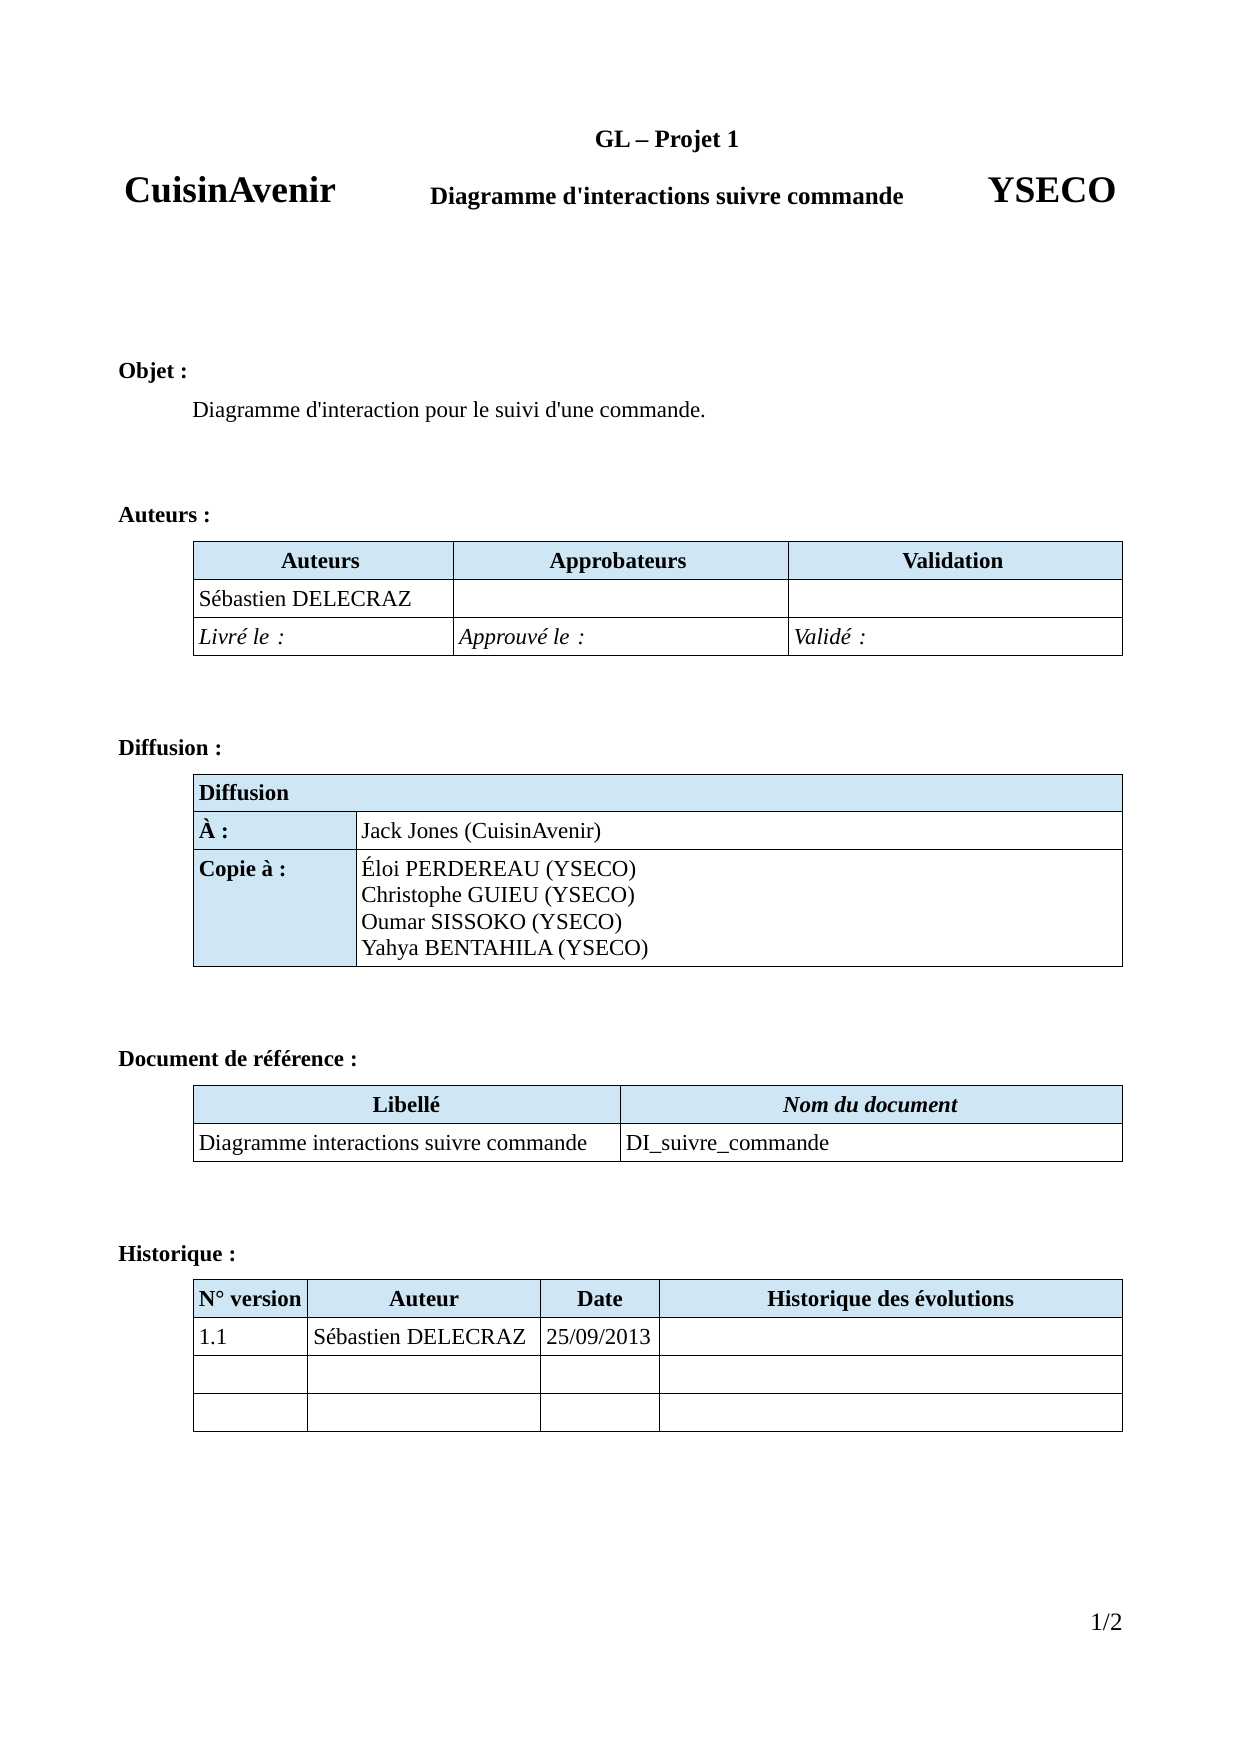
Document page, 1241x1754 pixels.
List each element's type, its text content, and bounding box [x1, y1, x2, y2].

table_header Validation [789, 542, 1122, 579]
table_cell Diagramme interactions suivre commande [194, 1124, 620, 1161]
table_cell 25/09/2013 [541, 1318, 659, 1355]
table_header Auteur [308, 1280, 540, 1317]
table_cell [454, 580, 788, 617]
table_cell Validé : [789, 618, 1122, 655]
table_cell Livré le : [194, 618, 453, 655]
table_cell [194, 1394, 307, 1431]
table_cell [194, 1356, 307, 1393]
table_header Historique des évolutions [660, 1280, 1122, 1317]
table_cell [660, 1356, 1122, 1393]
text Auteurs : [118, 502, 1122, 528]
table_header Diffusion [194, 775, 1122, 811]
table_cell 1.1 [194, 1318, 307, 1355]
table_header Approbateurs [454, 542, 788, 579]
table_header Auteurs [194, 542, 453, 579]
table_cell À : [194, 812, 356, 849]
text Objet : [118, 357, 1122, 383]
table_cell Jack Jones (CuisinAvenir) [357, 812, 1122, 849]
table_cell Copie à : [194, 850, 356, 966]
table_header N° version [194, 1280, 307, 1317]
table_cell [660, 1394, 1122, 1431]
table_cell [308, 1356, 540, 1393]
table_cell [308, 1394, 540, 1431]
text Diffusion : [118, 734, 1122, 760]
table_header Libellé [194, 1086, 620, 1123]
table_cell Approuvé le : [454, 618, 788, 655]
table_cell Éloi PERDEREAU (YSECO) Christophe GUIEU (YSECO) Oumar SISSOKO (YSECO) Yahya BENTAHILA (YSECO) [357, 850, 1122, 966]
text Historique : [118, 1240, 1122, 1266]
text Document de référence : [118, 1045, 1122, 1072]
table_header Nom du document [621, 1086, 1122, 1123]
table_cell [789, 580, 1122, 617]
table_cell DI_suivre_commande [621, 1124, 1122, 1161]
table_cell [541, 1394, 659, 1431]
text Diagramme d'interaction pour le suivi d'une commande. [118, 396, 1122, 422]
table_header Date [541, 1280, 659, 1317]
table_cell [660, 1318, 1122, 1355]
table_cell Sébastien DELECRAZ [308, 1318, 540, 1355]
table_cell Sébastien DELECRAZ [194, 580, 453, 617]
table_cell [541, 1356, 659, 1393]
